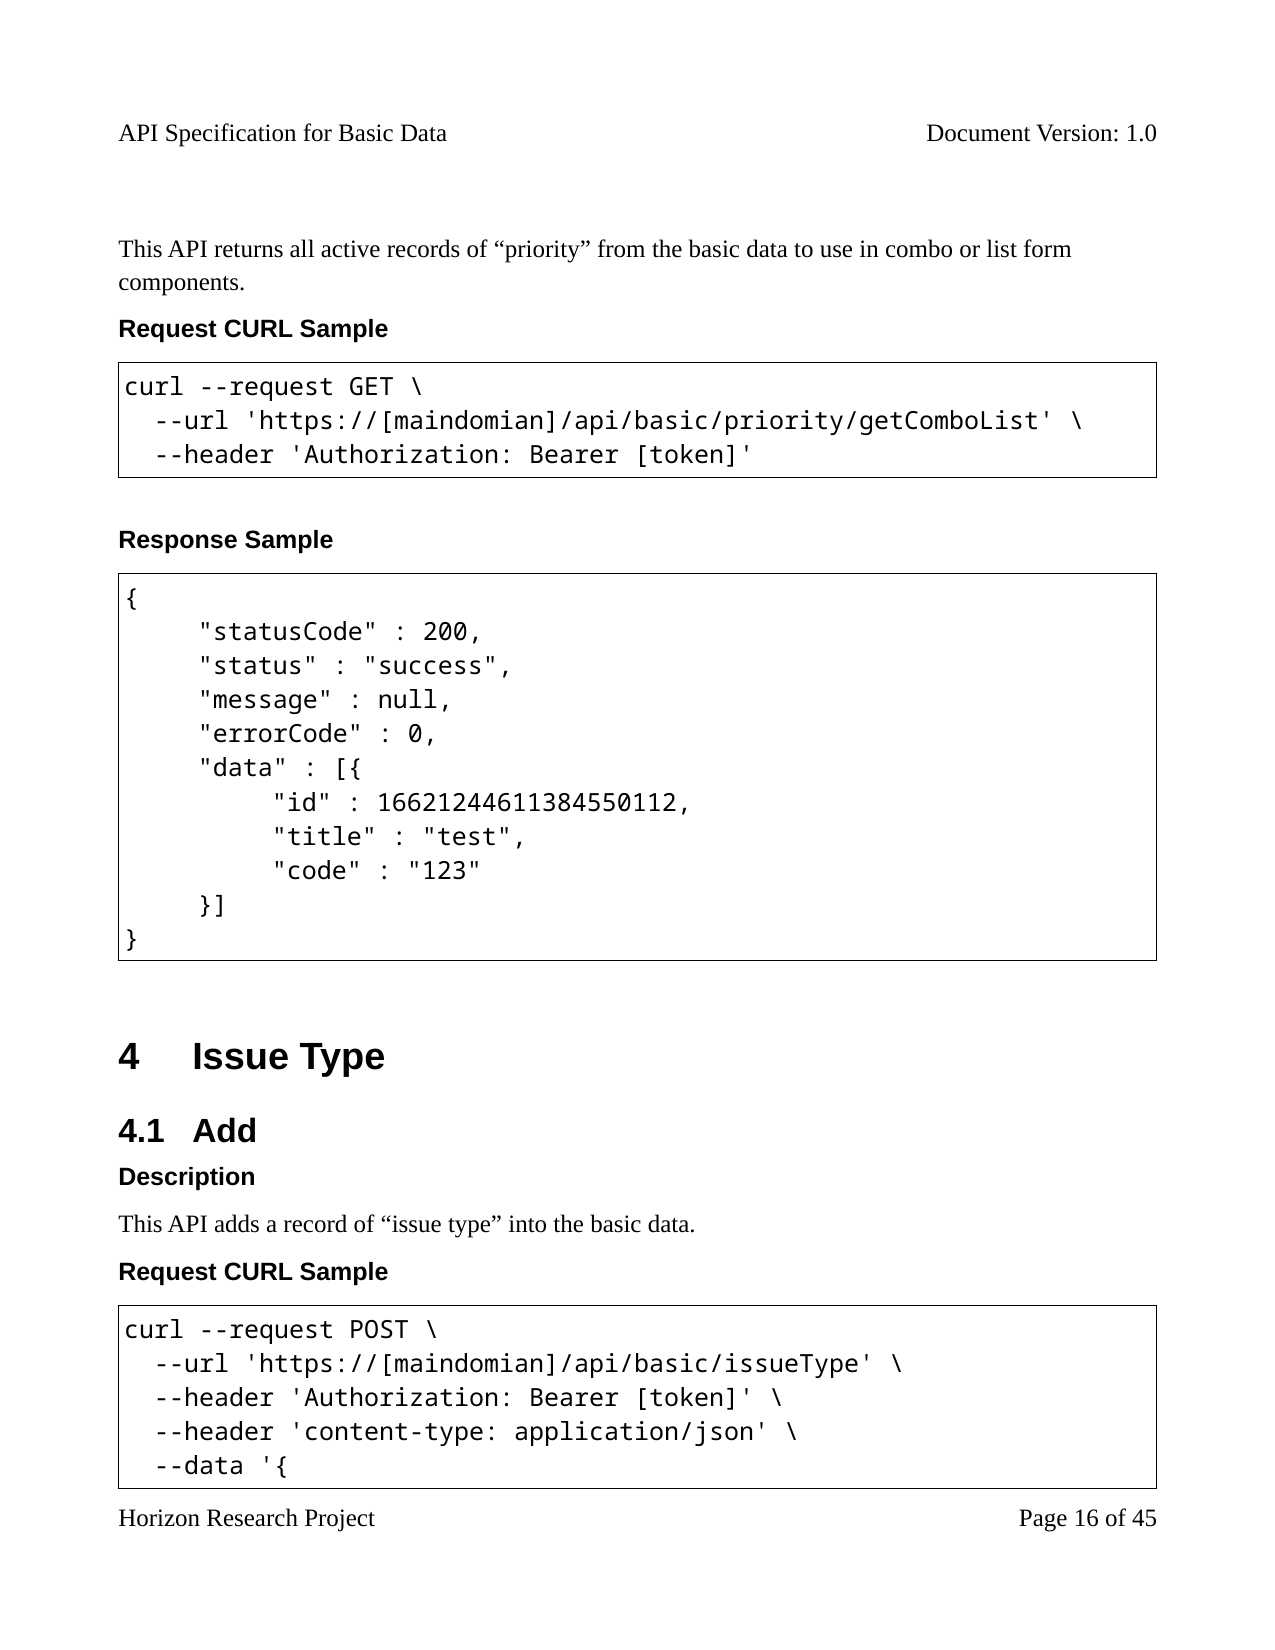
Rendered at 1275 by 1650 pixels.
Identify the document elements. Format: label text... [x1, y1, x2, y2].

text This API returns all active records of “priority” from the basic data to use in combo or list form components. [118, 234, 1157, 296]
subtitle Issue Type [118, 1034, 1157, 1077]
table_header { "statusCode" : 200, "status" : "success", "message" : null, "errorCode" : 0, "data" : [{ "id" : 16621244611384550112, "title" : "test", "code" : "123" }] } [119, 574, 1156, 960]
table_header curl --request POST \ --url 'https://[maindomian]/api/basic/issueType' \ --header 'Authorization: Bearer [token]' \ --header 'content-type: application/json' \ --data '{ [119, 1306, 1156, 1488]
text This API adds a record of “issue type” into the basic data. [118, 1209, 1157, 1238]
text Request CURL Sample [118, 1257, 1157, 1286]
text Request CURL Sample [118, 314, 1157, 343]
text Description [118, 1162, 1157, 1191]
table_header curl --request GET \ --url 'https://[maindomian]/api/basic/priority/getComboList' \ --header 'Authorization: Bearer [token]' [119, 363, 1156, 477]
subtitle Add [118, 1111, 1157, 1149]
text Response Sample [118, 525, 1157, 554]
